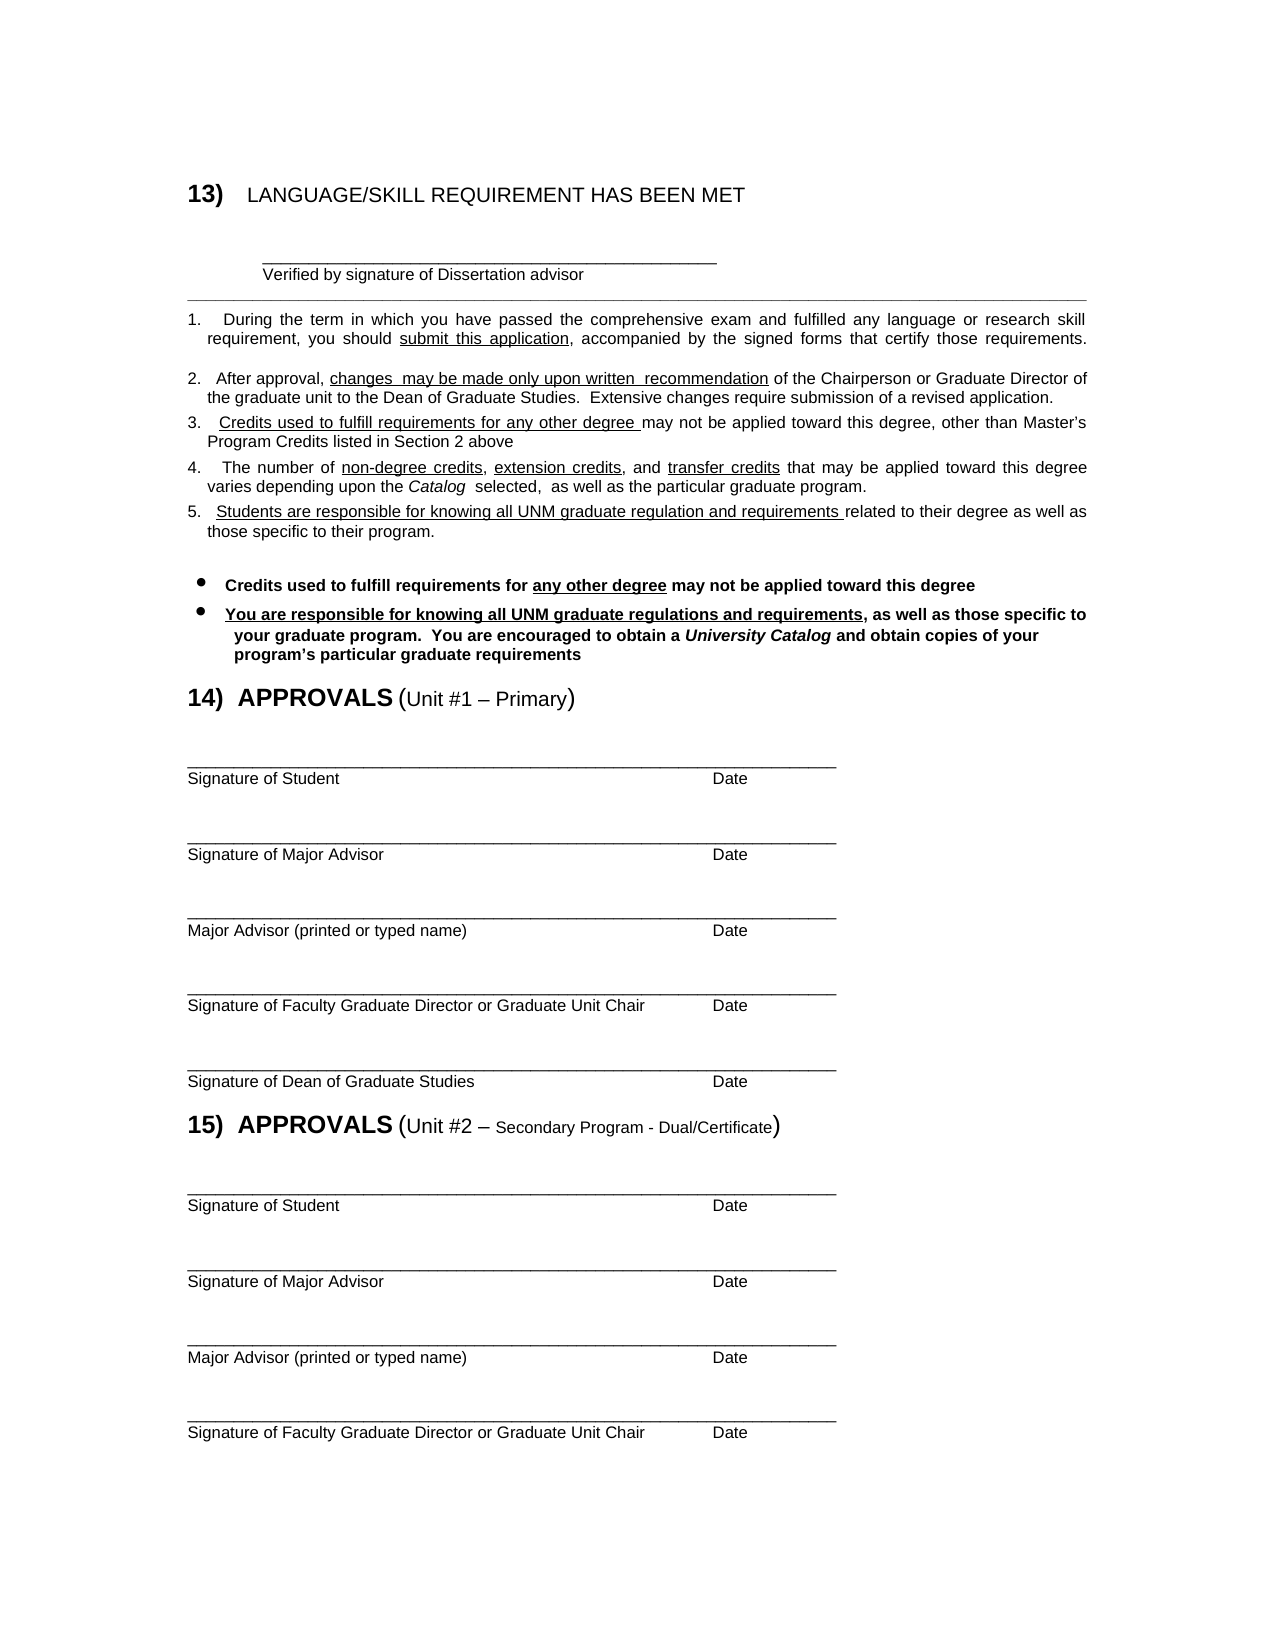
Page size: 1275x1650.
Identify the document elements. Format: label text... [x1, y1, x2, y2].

text 14) APPROVALS (Unit #1 – Primary) [187, 683, 1087, 712]
text 5. Students are responsible for knowing all UNM graduate regulation and requirements related to their degree as well as those specific to their program. [187, 502, 1087, 541]
text ______________________________________________________________________ [187, 1252, 1087, 1272]
text ______________________________________________________________________ [187, 1328, 1087, 1347]
text ______________________________________________________________________ [187, 1404, 1087, 1423]
text 15) APPROVALS (Unit #2 – Secondary Program - Dual/Certificate) [187, 1110, 1087, 1139]
text Signature of Major Advisor Date [187, 1272, 1087, 1291]
text 3. Credits used to fulfill requirements for any other degree may not be applied toward this degree, other than Master’s Program Credits listed in Section 2 above [187, 413, 1087, 451]
text ______________________________________________________________________ [187, 1177, 1087, 1196]
text Signature of Student Date [187, 769, 1087, 788]
text Verified by signature of Dissertation advisor [187, 265, 1087, 284]
text ______________________________________________________________________ [187, 749, 1087, 769]
text 4. The number of non-degree credits, extension credits, and transfer credits that may be applied toward this degree varies depending upon the Catalog selected, as well as the particular graduate program. [187, 458, 1087, 496]
text Major Advisor (printed or typed name) Date [187, 1347, 1087, 1367]
text Major Advisor (printed or typed name) Date [187, 920, 1087, 939]
text 2. After approval, changes may be made only upon written recommendation of the Chairperson or Graduate Director of the graduate unit to the Dean of Graduate Studies. Extensive changes require submission of a revised application. [187, 368, 1087, 407]
text ______________________________________________________________________ [187, 977, 1087, 996]
text _________________________________________________________________________________________________ [131, 284, 1087, 303]
text ______________________________________________________________________ [187, 901, 1087, 920]
text ______________________________________________________________________ [187, 1053, 1087, 1072]
text Signature of Dean of Graduate Studies Date [187, 1072, 1087, 1091]
list Credits used to fulfill requirements for any other degree may not be applied toward this degree [197, 574, 1087, 597]
list You are responsible for knowing all UNM graduate regulations and requirements, as well as those specific to your graduate program. You are encouraged to obtain a University Catalog and obtain copies of your program’s particular graduate requirements [196, 603, 1087, 664]
text ______________________________________________________________________ [187, 825, 1087, 844]
text _________________________________________________ [187, 246, 1087, 265]
text Signature of Major Advisor Date [187, 844, 1087, 864]
text 13) LANGUAGE/SKILL REQUIREMENT HAS BEEN MET [187, 179, 1087, 207]
text Signature of Faculty Graduate Director or Graduate Unit Chair Date [187, 996, 1087, 1015]
text Signature of Student Date [187, 1196, 1087, 1215]
text Signature of Faculty Graduate Director or Graduate Unit Chair Date [187, 1423, 1087, 1442]
text 1. During the term in which you have passed the comprehensive exam and fulfilled any language or research skill requirement, you should submit this application, accompanied by the signed forms that certify those requirements. [187, 309, 1087, 362]
